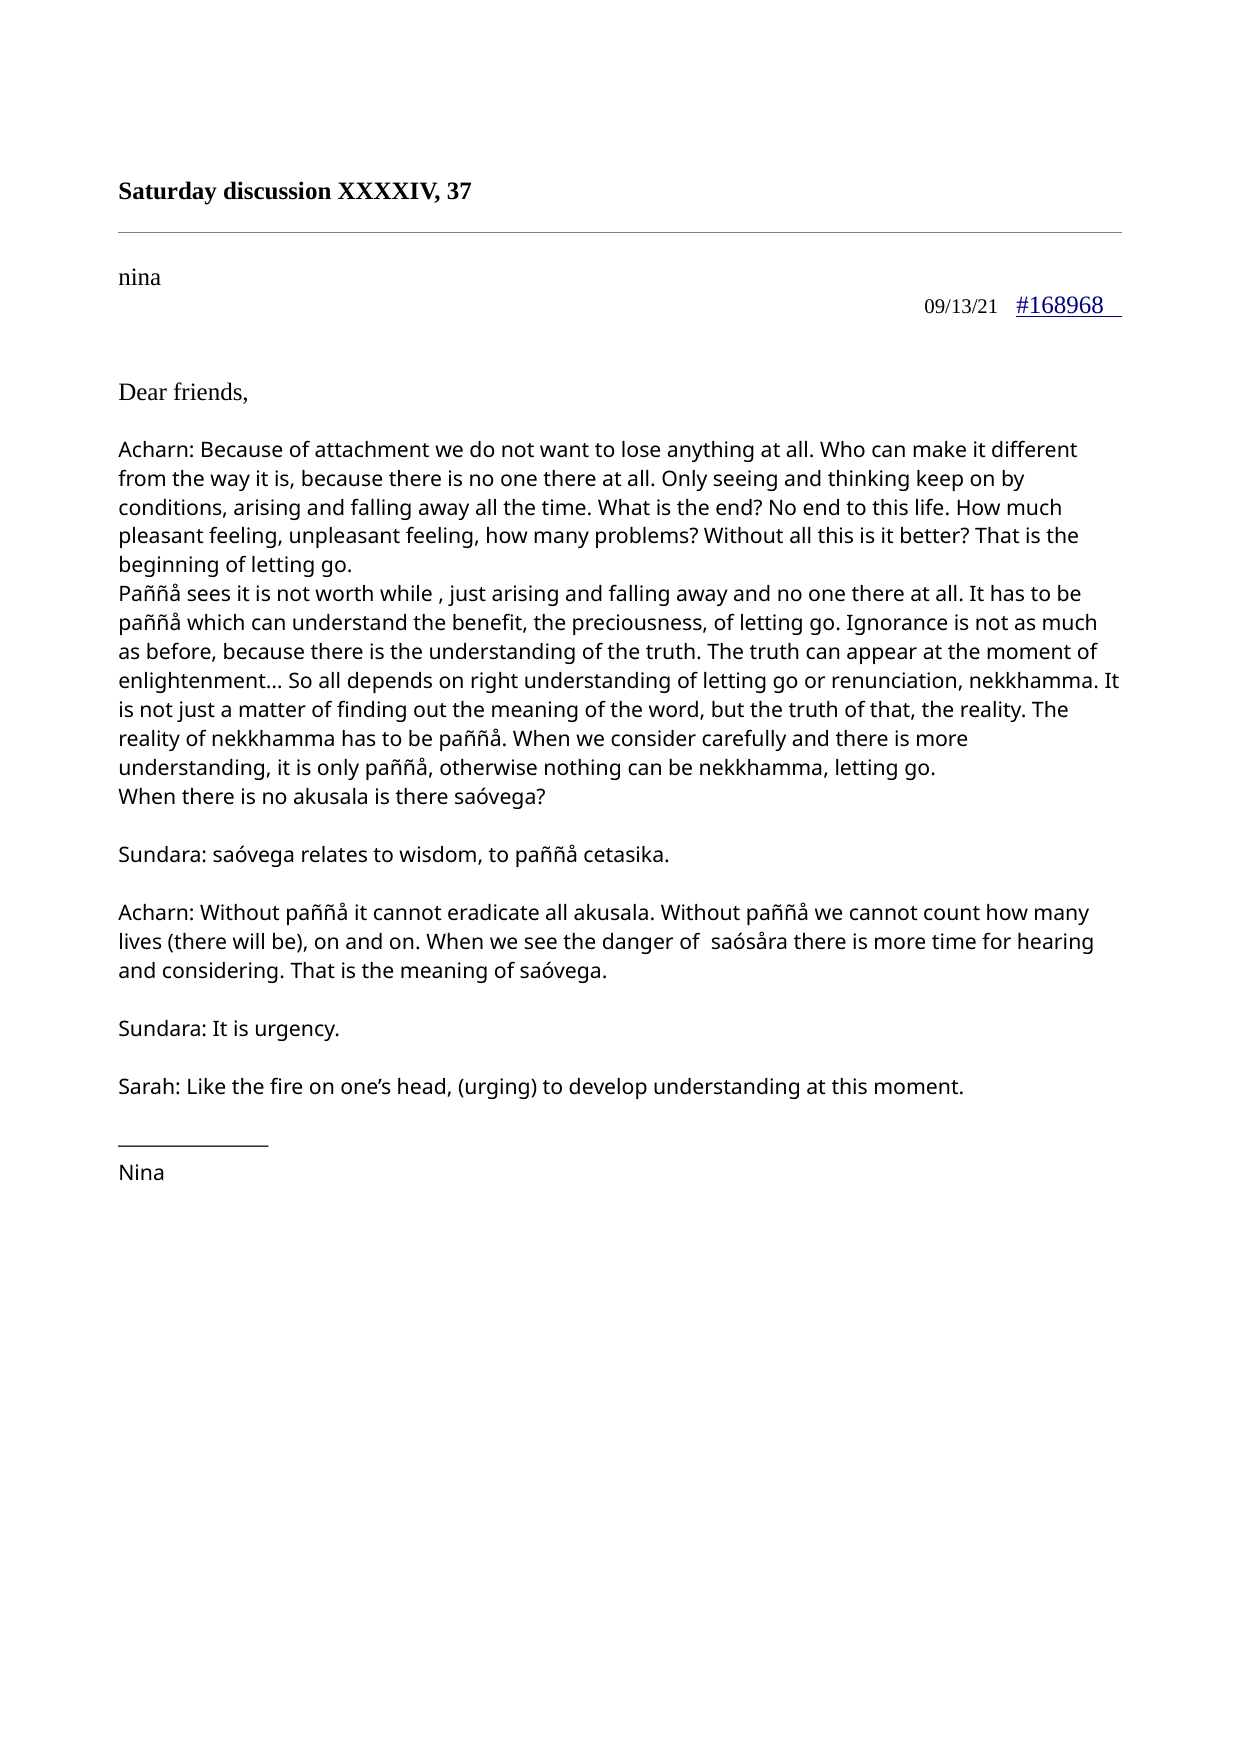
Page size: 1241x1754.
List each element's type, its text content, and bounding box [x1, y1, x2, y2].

subtitle Saturday discussion XXXXIV, 37 [118, 176, 1122, 205]
table_header nina 09/13/21 #168968 Dear friends, Acharn: Because of attachment we do not want to lose anything at all. Who can make it different from the way it is, because there is no one there at all. Only seeing and thinking keep on by conditions, arising and falling away all the time. What is the end? No end to this life. How much pleasant feeling, unpleasant feeling, how many problems? Without all this is it better? That is the beginning of letting go. Paññå sees it is not worth while , just arising and falling away and no one there at all. It has to be paññå which can understand the benefit, the preciousness, of letting go. Ignorance is not as much as before, because there is the understanding of the truth. The truth can appear at the moment of enlightenment… So all depends on right understanding of letting go or renunciation, nekkhamma. It is not just a matter of finding out the meaning of the word, but the truth of that, the reality. The reality of nekkhamma has to be paññå. When we consider carefully and there is more understanding, it is only paññå, otherwise nothing can be nekkhamma, letting go. When there is no akusala is there saóvega? Sundara: saóvega relates to wisdom, to paññå cetasika. Acharn: Without paññå it cannot eradicate all akusala. Without paññå we cannot count how many lives (there will be), on and on. When we see the danger of saósåra there is more time for hearing and considering. That is the meaning of saóvega. Sundara: It is urgency. Sarah: Like the fire on one’s head, (urging) to develop understanding at this moment. —————— Nina [118, 233, 1122, 1187]
